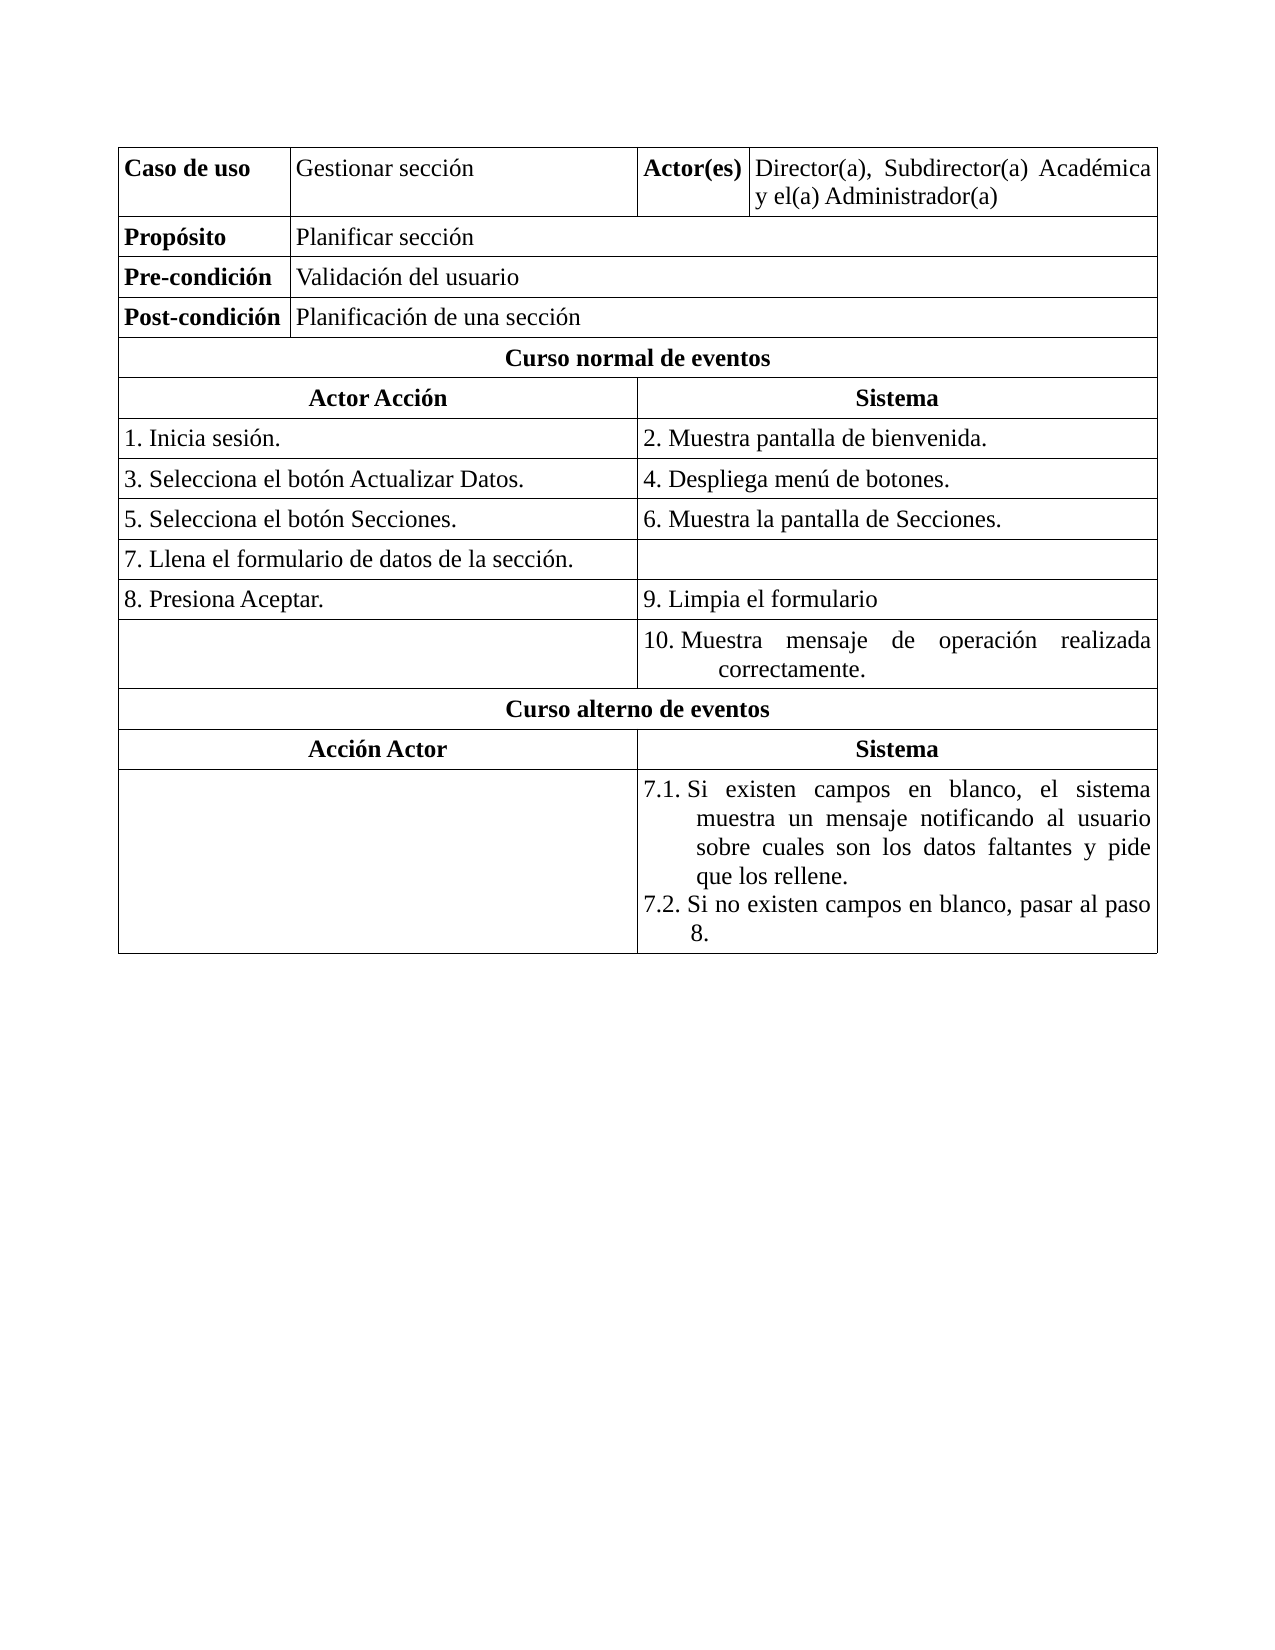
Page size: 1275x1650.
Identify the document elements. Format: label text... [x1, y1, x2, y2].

table_cell [119, 620, 637, 688]
table_cell Despliega menú de botones. [638, 459, 1157, 498]
table_cell Propósito [119, 217, 290, 256]
table_cell Llena el formulario de datos de la sección. [119, 540, 637, 579]
table_cell Muestra la pantalla de Secciones. [638, 499, 1157, 538]
table_cell Curso alterno de eventos [119, 689, 1157, 728]
table_cell Curso normal de eventos [119, 338, 1157, 377]
table_cell Planificación de una sección [291, 298, 1157, 337]
table_header Caso de uso [119, 148, 290, 216]
table_cell Sistema [638, 730, 1157, 769]
table_cell Inicia sesión. [119, 419, 637, 458]
table_cell Limpia el formulario [638, 580, 1157, 619]
table_cell Acción Actor [119, 730, 637, 769]
table_cell Post-condición [119, 298, 290, 337]
table_cell Presiona Aceptar. [119, 580, 637, 619]
table_cell Planificar sección [291, 217, 1157, 256]
table_cell Muestra mensaje de operación realizada correctamente. [638, 620, 1157, 688]
table_cell Pre-condición [119, 257, 290, 297]
table_header Director(a), Subdirector(a) Académica y el(a) Administrador(a) [750, 148, 1157, 216]
table_cell Si existen campos en blanco, el sistema muestra un mensaje notificando al usuario sobre cuales son los datos faltantes y pide que los rellene. Si no existen campos en blanco, pasar al paso 8. [638, 770, 1157, 953]
table_cell Actor Acción [119, 378, 637, 417]
table_cell Sistema [638, 378, 1157, 417]
table_header Gestionar sección [291, 148, 637, 216]
table_cell [638, 540, 1157, 579]
table_cell Validación del usuario [291, 257, 1157, 297]
table_cell Selecciona el botón Secciones. [119, 499, 637, 538]
table_cell [119, 770, 637, 953]
table_cell Selecciona el botón Actualizar Datos. [119, 459, 637, 498]
table_header Actor(es) [638, 148, 749, 216]
table_cell Muestra pantalla de bienvenida. [638, 419, 1157, 458]
